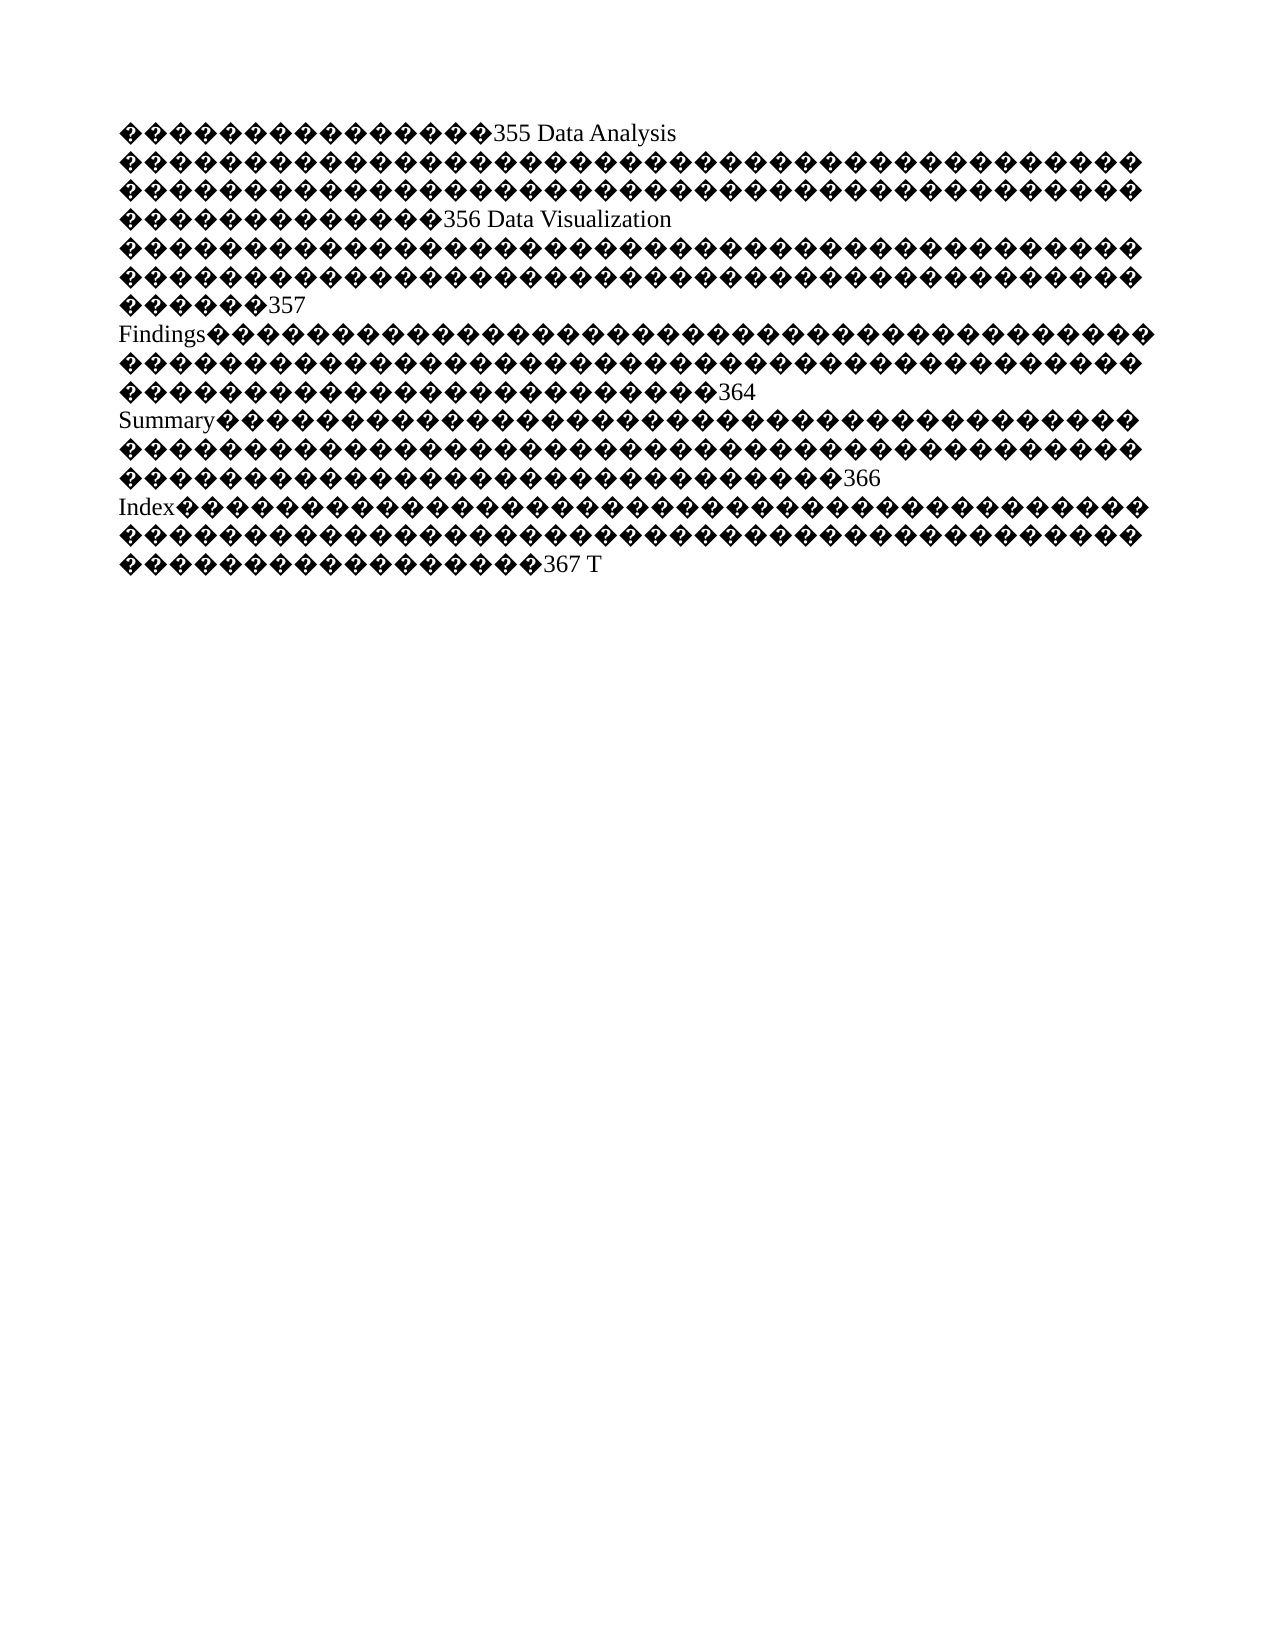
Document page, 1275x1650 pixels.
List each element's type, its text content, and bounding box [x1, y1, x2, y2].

text ���������������355 Data Analysis �����������������������������������������������������������������������������������������������356 Data Visualization ����������������������������������������������������������������������������������������357 Findings�������������������������������������������������������������������������������������������������������364 Summary�����������������������������������������������������������������������������������������������������������366 Index�������������������������������������������������������������������������������������������������367 T [118, 118, 1157, 578]
